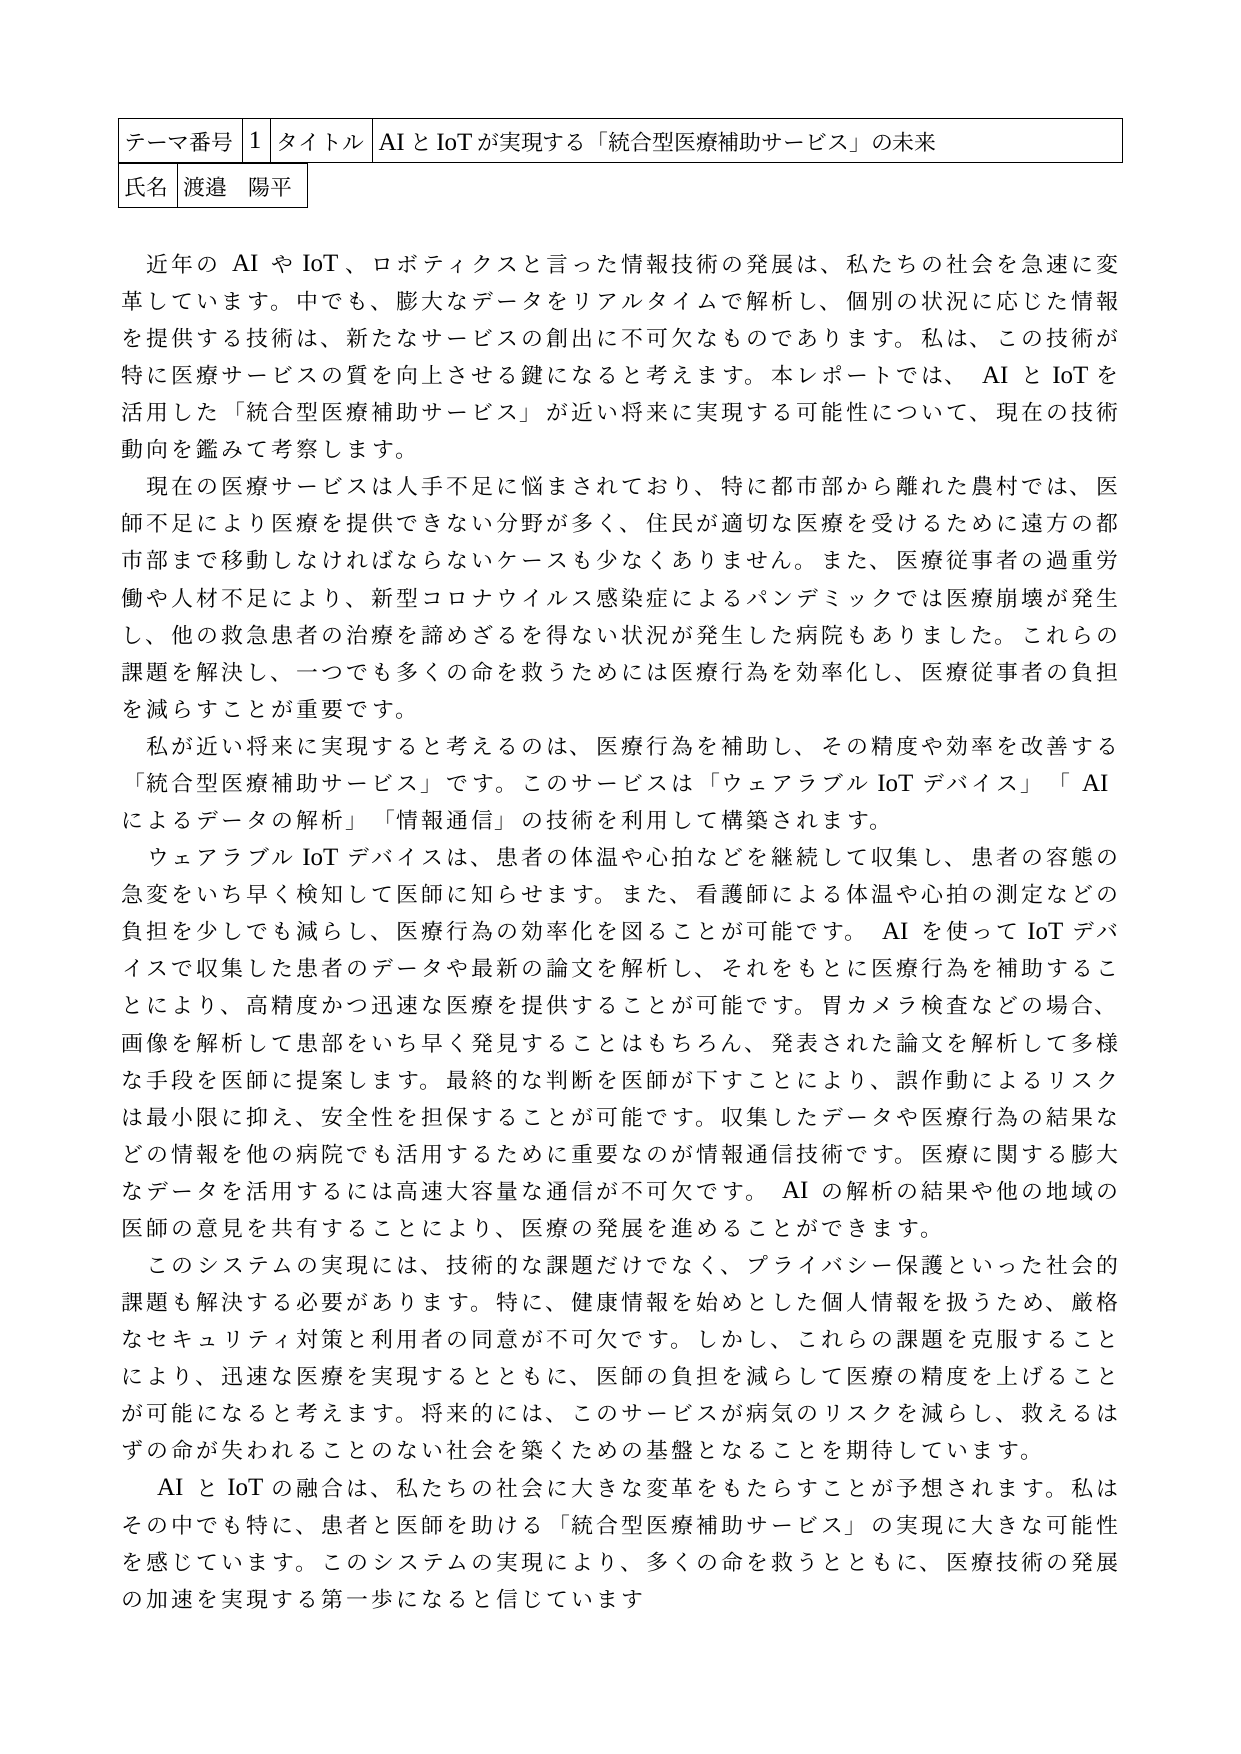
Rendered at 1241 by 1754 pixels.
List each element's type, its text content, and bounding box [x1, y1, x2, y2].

text このシステムの実現には、技術的な課題だけでなく、プライバシー保護といった社会的課題も解決する必要があります。特に、健康情報を始めとした個人情報を扱うため、厳格なセキュリティ対策と利用者の同意が不可欠です。しかし、これらの課題を克服することにより、迅速な医療を実現するとともに、医師の負担を減らして医療の精度を上げることが可能になると考えます。将来的には、このサービスが病気のリスクを減らし、救えるはずの命が失われることのない社会を築くための基盤となることを期待しています。 [120, 1252, 1120, 1474]
text ウェアラブルIoTデバイスは、患者の体温や心拍などを継続して収集し、患者の容態の急変をいち早く検知して医師に知らせます。また、看護師による体温や心拍の測定などの負担を少しでも減らし、医療行為の効率化を図ることが可能です。AIを使ってIoTデバイスで収集した患者のデータや最新の論文を解析し、それをもとに医療行為を補助することにより、高精度かつ迅速な医療を提供することが可能です。胃カメラ検査などの場合、画像を解析して患部をいち早く発見することはもちろん、発表された論文を解析して多様な手段を医師に提案します。最終的な判断を医師が下すことにより、誤作動によるリスクは最小限に抑え、安全性を担保することが可能です。収集したデータや医療行為の結果などの情報を他の病院でも活用するために重要なのが情報通信技術です。医療に関する膨大なデータを活用するには高速大容量な通信が不可欠です。AIの解析の結果や他の地域の医師の意見を共有することにより、医療の発展を進めることができます。 [120, 844, 1120, 1252]
text AIとIoTの融合は、私たちの社会に大きな変革をもたらすことが予想されます。私はその中でも特に、患者と医師を助ける「統合型医療補助サービス」の実現に大きな可能性を感じています。このシステムの実現により、多くの命を救うとともに、医療技術の発展の加速を実現する第一歩になると信じています [120, 1474, 1120, 1622]
text 近年のAIやIoT、ロボティクスと言った情報技術の発展は、私たちの社会を急速に変革しています。中でも、膨大なデータをリアルタイムで解析し、個別の状況に応じた情報を提供する技術は、新たなサービスの創出に不可欠なものであります。私は、この技術が特に医療サービスの質を向上させる鍵になると考えます。本レポートでは、AIとIoTを活用した「統合型医療補助サービス」が近い将来に実現する可能性について、現在の技術動向を鑑みて考察します。 [120, 250, 1120, 473]
text 現在の医療サービスは人手不足に悩まされており、特に都市部から離れた農村では、医師不足により医療を提供できない分野が多く、住民が適切な医療を受けるために遠方の都市部まで移動しなければならないケースも少なくありません。また、医療従事者の過重労働や人材不足により、新型コロナウイルス感染症によるパンデミックでは医療崩壊が発生し、他の救急患者の治療を諦めざるを得ない状況が発生した病院もありました。これらの課題を解決し、一つでも多くの命を救うためには医療行為を効率化し、医療従事者の負担を減らすことが重要です。 [120, 473, 1120, 732]
text 私が近い将来に実現すると考えるのは、医療行為を補助し、その精度や効率を改善する「統合型医療補助サービス」です。このサービスは「ウェアラブルIoTデバイス」「AIによるデータの解析」「情報通信」の技術を利用して構築されます。 [120, 732, 1120, 844]
